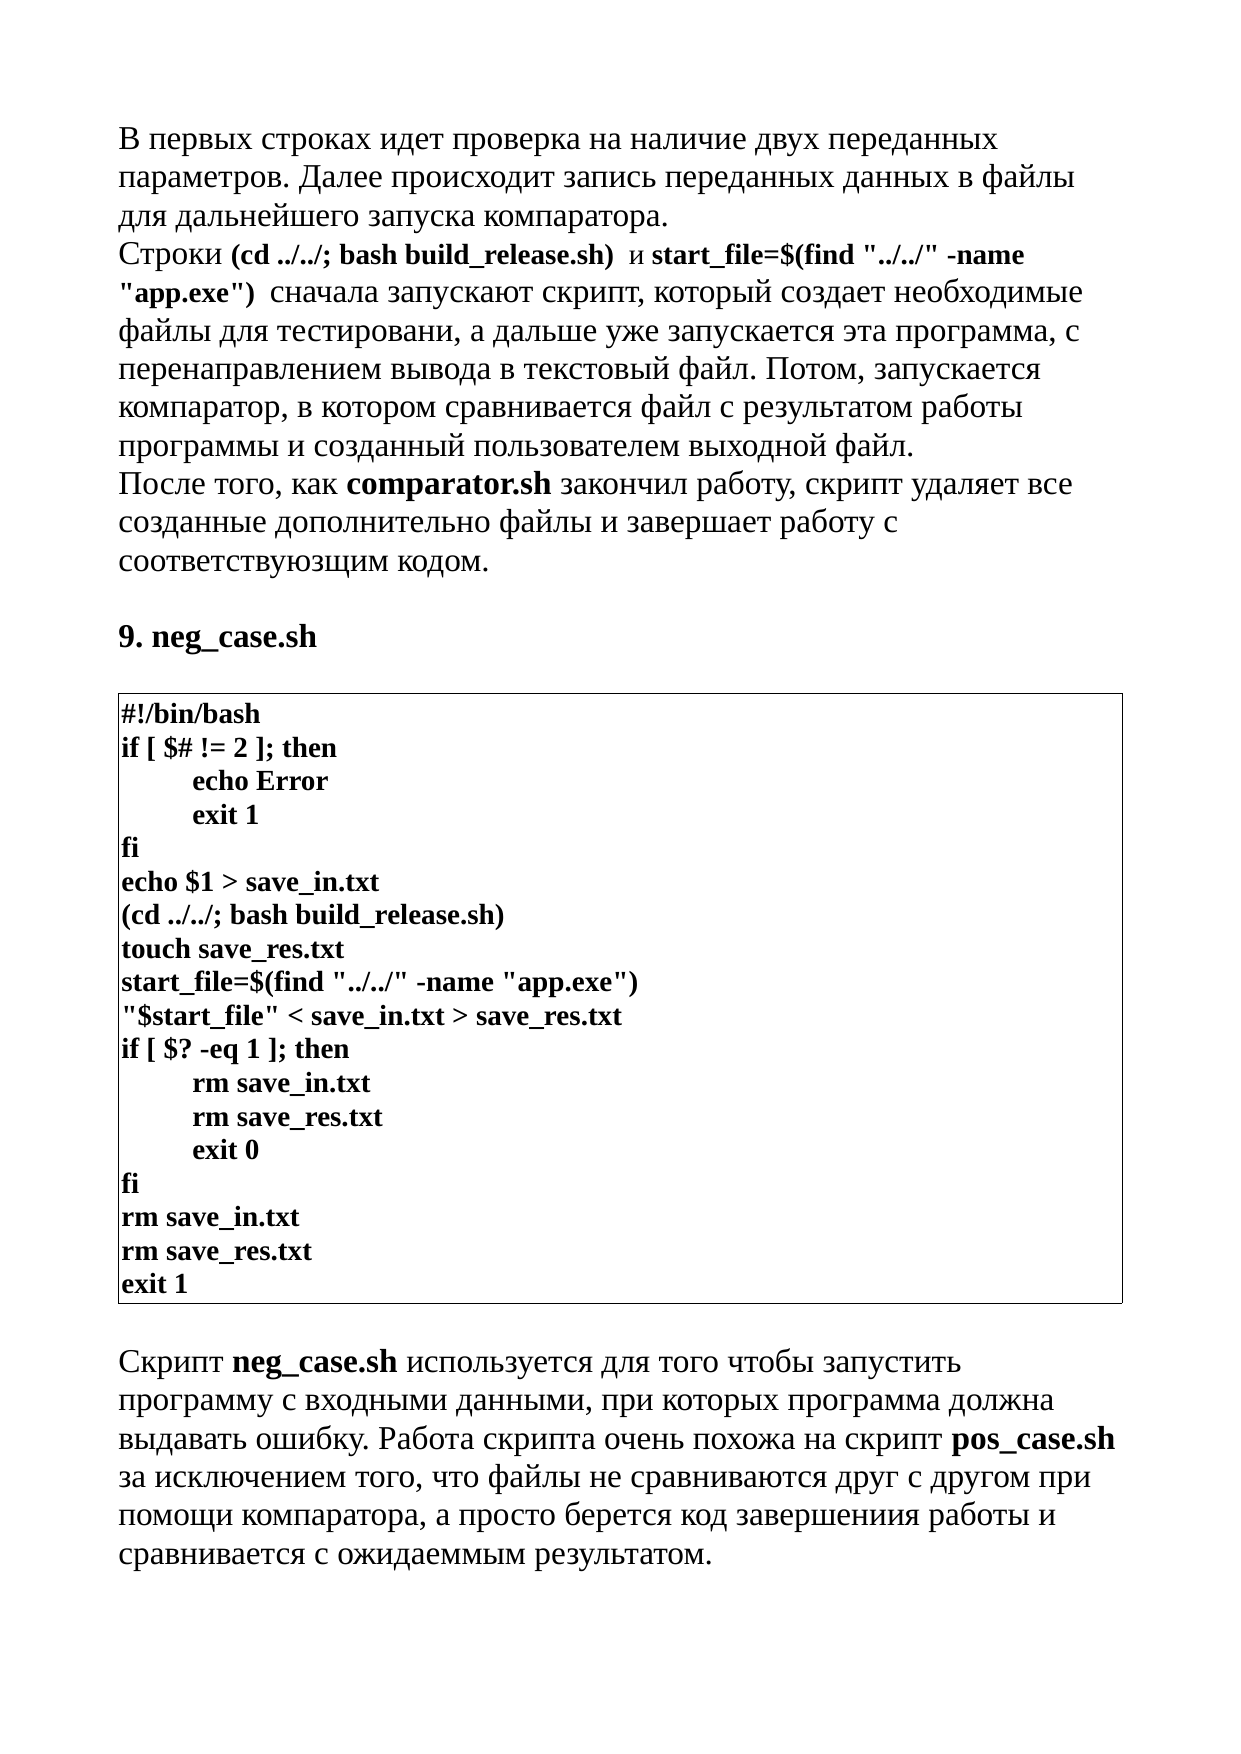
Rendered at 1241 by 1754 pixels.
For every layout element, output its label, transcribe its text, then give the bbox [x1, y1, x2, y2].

text rm save_in.txt [119, 1062, 1122, 1096]
text Строки (cd ../../; bash build_release.sh) и start_file=$(find "../../" -name "app.exe") сначала запускают скрипт, который создает необходимые файлы для тестировани, а дальше уже запускается эта программа, с перенаправлением вывода в текстовый файл. Потом, запускается компаратор, в котором сравнивается файл с результатом работы программы и созданный пользователем выходной файл. [118, 233, 1122, 463]
text start_file=$(find "../../" -name "app.exe") [119, 961, 1122, 995]
text (cd ../../; bash build_release.sh) [119, 894, 1122, 928]
text exit 1 [119, 794, 1122, 827]
text fi [119, 827, 1122, 861]
text fi [119, 1163, 1122, 1196]
text #!/bin/bash [119, 694, 1122, 727]
text "$start_file" < save_in.txt > save_res.txt [119, 995, 1122, 1028]
text После того, как comparator.sh закончил работу, скрипт удаляет все созданные дополнительно файлы и завершает работу с соответствуюзщим кодом. [118, 463, 1122, 578]
text echo Error [119, 760, 1122, 794]
text rm save_res.txt [119, 1096, 1122, 1129]
text exit 1 [119, 1263, 1122, 1303]
text if [ $? -eq 1 ]; then [119, 1028, 1122, 1062]
text if [ $# != 2 ]; then [119, 727, 1122, 760]
text echo $1 > save_in.txt [119, 861, 1122, 894]
text 9. neg_case.sh [118, 616, 1122, 655]
text В первых строках идет проверка на наличие двух переданных параметров. Далее происходит запись переданных данных в файлы для дальнейшего запуска компаратора. [118, 118, 1122, 233]
text exit 0 [119, 1129, 1122, 1163]
text Скрипт neg_case.sh используется для того чтобы запустить программу с входными данными, при которых программа должна выдавать ошибку. Работа скрипта очень похожа на скрипт pos_case.sh​ за исключением того, что файлы не сравниваются друг с другом при помощи компаратора, а просто берется код завершениия работы и сравнивается с ожидаеммым результатом. [118, 1341, 1122, 1571]
text touch save_res.txt [119, 928, 1122, 961]
text rm save_in.txt [119, 1196, 1122, 1230]
text rm save_res.txt [119, 1230, 1122, 1263]
